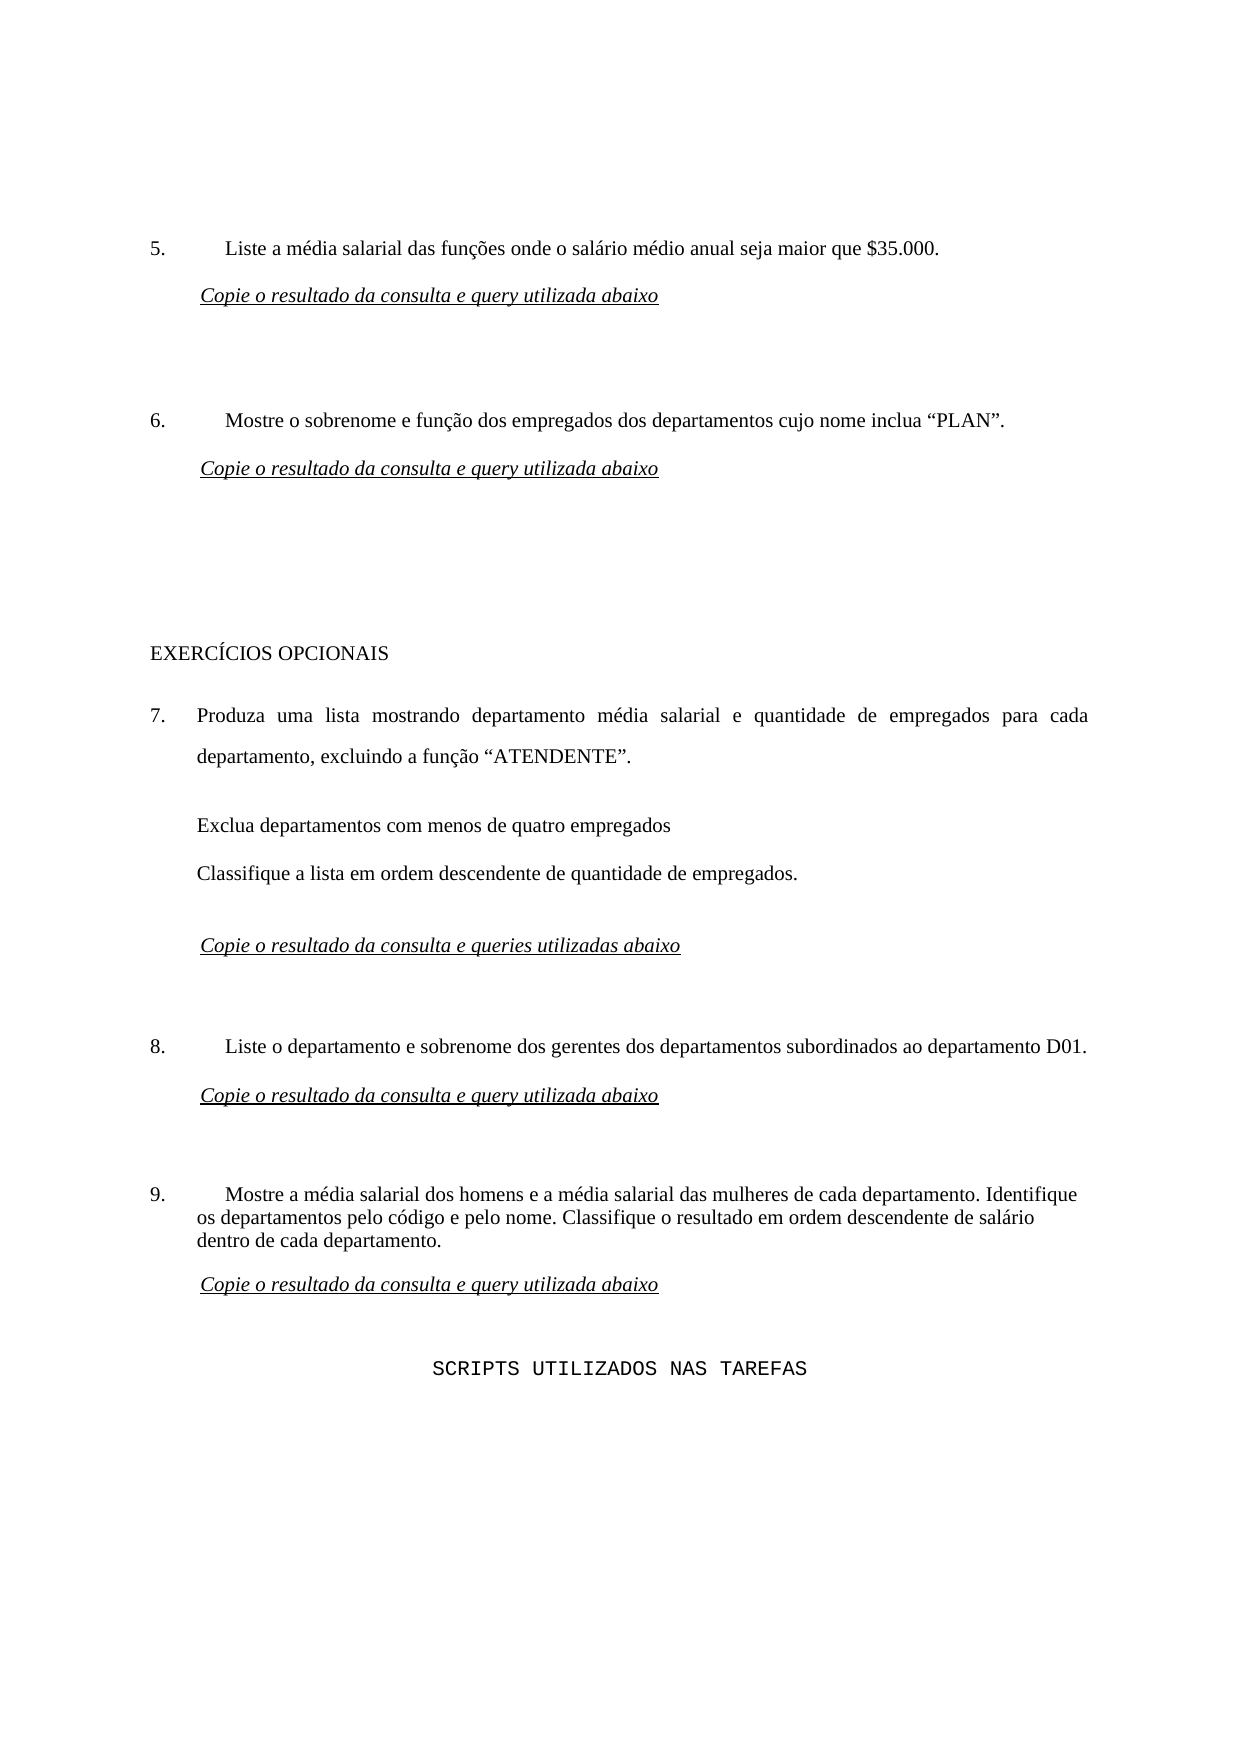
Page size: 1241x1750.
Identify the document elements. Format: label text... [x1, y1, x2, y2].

text 9. Mostre a média salarial dos homens e a média salarial das mulheres de cada departamento. Identifique os departamentos pelo código e pelo nome. Classifique o resultado em ordem descendente de salário dentro de cada departamento. [150, 1183, 1089, 1252]
text Classifique a lista em ordem descendente de quantidade de empregados. [197, 861, 1089, 885]
text 8. Liste o departamento e sobrenome dos gerentes dos departamentos subordinados ao departamento D01. [150, 1034, 1089, 1058]
text Exclua departamentos com menos de quatro empregados [197, 813, 1089, 837]
text 6. Mostre o sobrenome e função dos empregados dos departamentos cujo nome inclua “PLAN”. [150, 408, 1089, 432]
text SCRIPTS UTILIZADOS NAS TAREFAS [150, 1358, 1089, 1381]
text Copie o resultado da consulta e queries utilizadas abaixo [200, 933, 1089, 957]
text Copie o resultado da consulta e query utilizada abaixo [200, 1082, 1089, 1107]
text 7. Produza uma lista mostrando departamento média salarial e quantidade de empregados para cada departamento, excluindo a função “ATENDENTE”. [150, 689, 1089, 772]
text Copie o resultado da consulta e query utilizada abaixo [200, 283, 1089, 307]
text EXERCÍCIOS OPCIONAIS [150, 641, 1089, 665]
text 5. Liste a média salarial das funções onde o salário médio anual seja maior que $35.000. [150, 237, 1089, 260]
text Copie o resultado da consulta e query utilizada abaixo [200, 1272, 1089, 1296]
text Copie o resultado da consulta e query utilizada abaixo [200, 456, 1089, 480]
